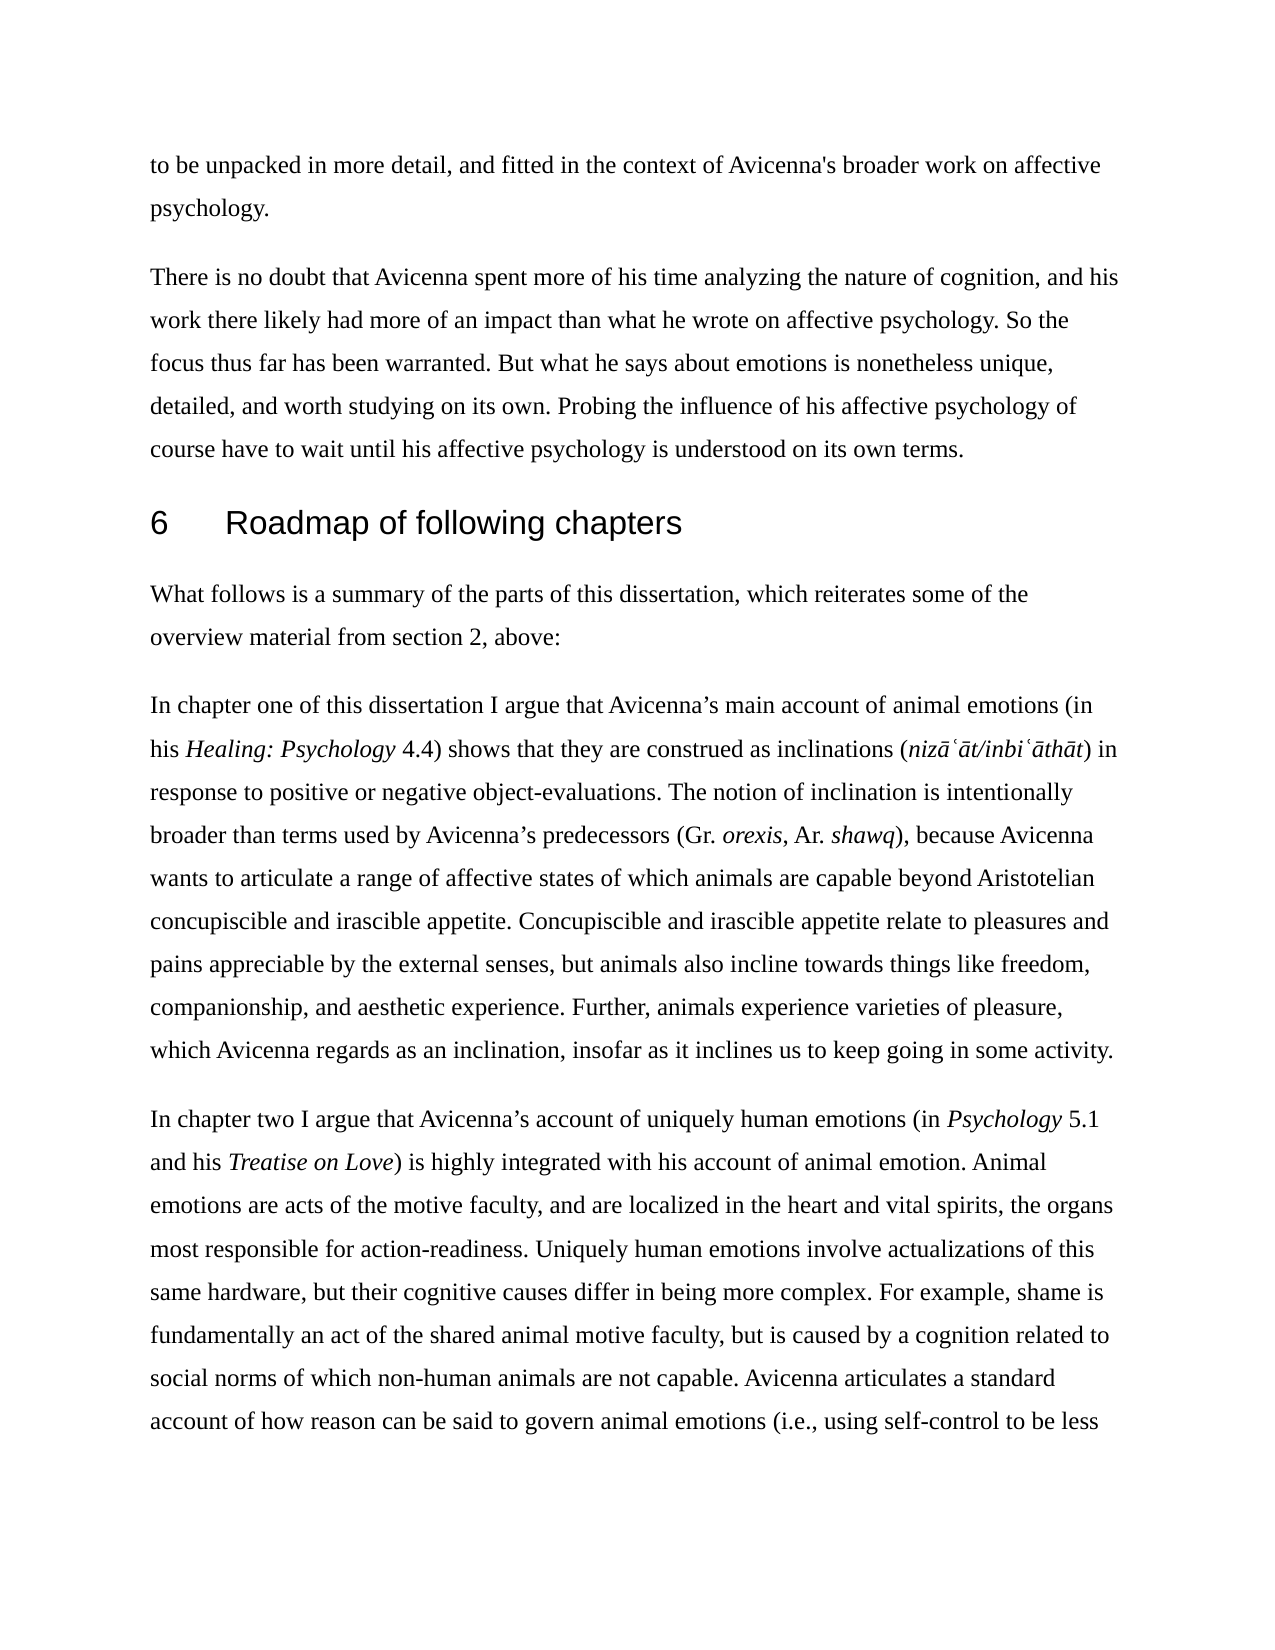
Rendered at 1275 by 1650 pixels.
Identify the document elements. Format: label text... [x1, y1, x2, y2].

text In chapter two I argue that Avicenna’s account of uniquely human emotions (in Psychology 5.1 and his Treatise on Love) is highly integrated with his account of animal emotion. Animal emotions are acts of the motive faculty, and are localized in the heart and vital spirits, the organs most responsible for action-readiness. Uniquely human emotions involve actualizations of this same hardware, but their cognitive causes differ in being more complex. For example, shame is fundamentally an act of the shared animal motive faculty, but is caused by a cognition related to social norms of which non-human animals are not capable. Avicenna articulates a standard account of how reason can be said to govern animal emotions (i.e., using self-control to be less [150, 1104, 1125, 1435]
text In chapter one of this dissertation I argue that Avicenna’s main account of animal emotions (in his Healing: Psychology 4.4) shows that they are construed as inclinations (nizāʿāt/inbiʿāthāt) in response to positive or negative object-evaluations. The notion of inclination is intentionally broader than terms used by Avicenna’s predecessors (Gr. orexis, Ar. shawq), because Avicenna wants to articulate a range of affective states of which animals are capable beyond Aristotelian concupiscible and irascible appetite. Concupiscible and irascible appetite relate to pleasures and pains appreciable by the external senses, but animals also incline towards things like freedom, companionship, and aesthetic experience. Further, animals experience varieties of pleasure, which Avicenna regards as an inclination, insofar as it inclines us to keep going in some activity. [150, 691, 1125, 1064]
text to be unpacked in more detail, and fitted in the context of Avicenna's broader work on affective psychology. [150, 150, 1125, 222]
text There is no doubt that Avicenna spent more of his time analyzing the nature of cognition, and his work there likely had more of an impact than what he wrote on affective psychology. So the focus thus far has been warranted. But what he says about emotions is nonetheless unique, detailed, and worth studying on its own. Probing the influence of his affective psychology of course have to wait until his affective psychology is understood on its own terms. [150, 262, 1125, 463]
subtitle 6 Roadmap of following chapters [150, 503, 1125, 541]
text What follows is a summary of the parts of this dissertation, which reiterates some of the overview material from section 2, above: [150, 579, 1125, 651]
